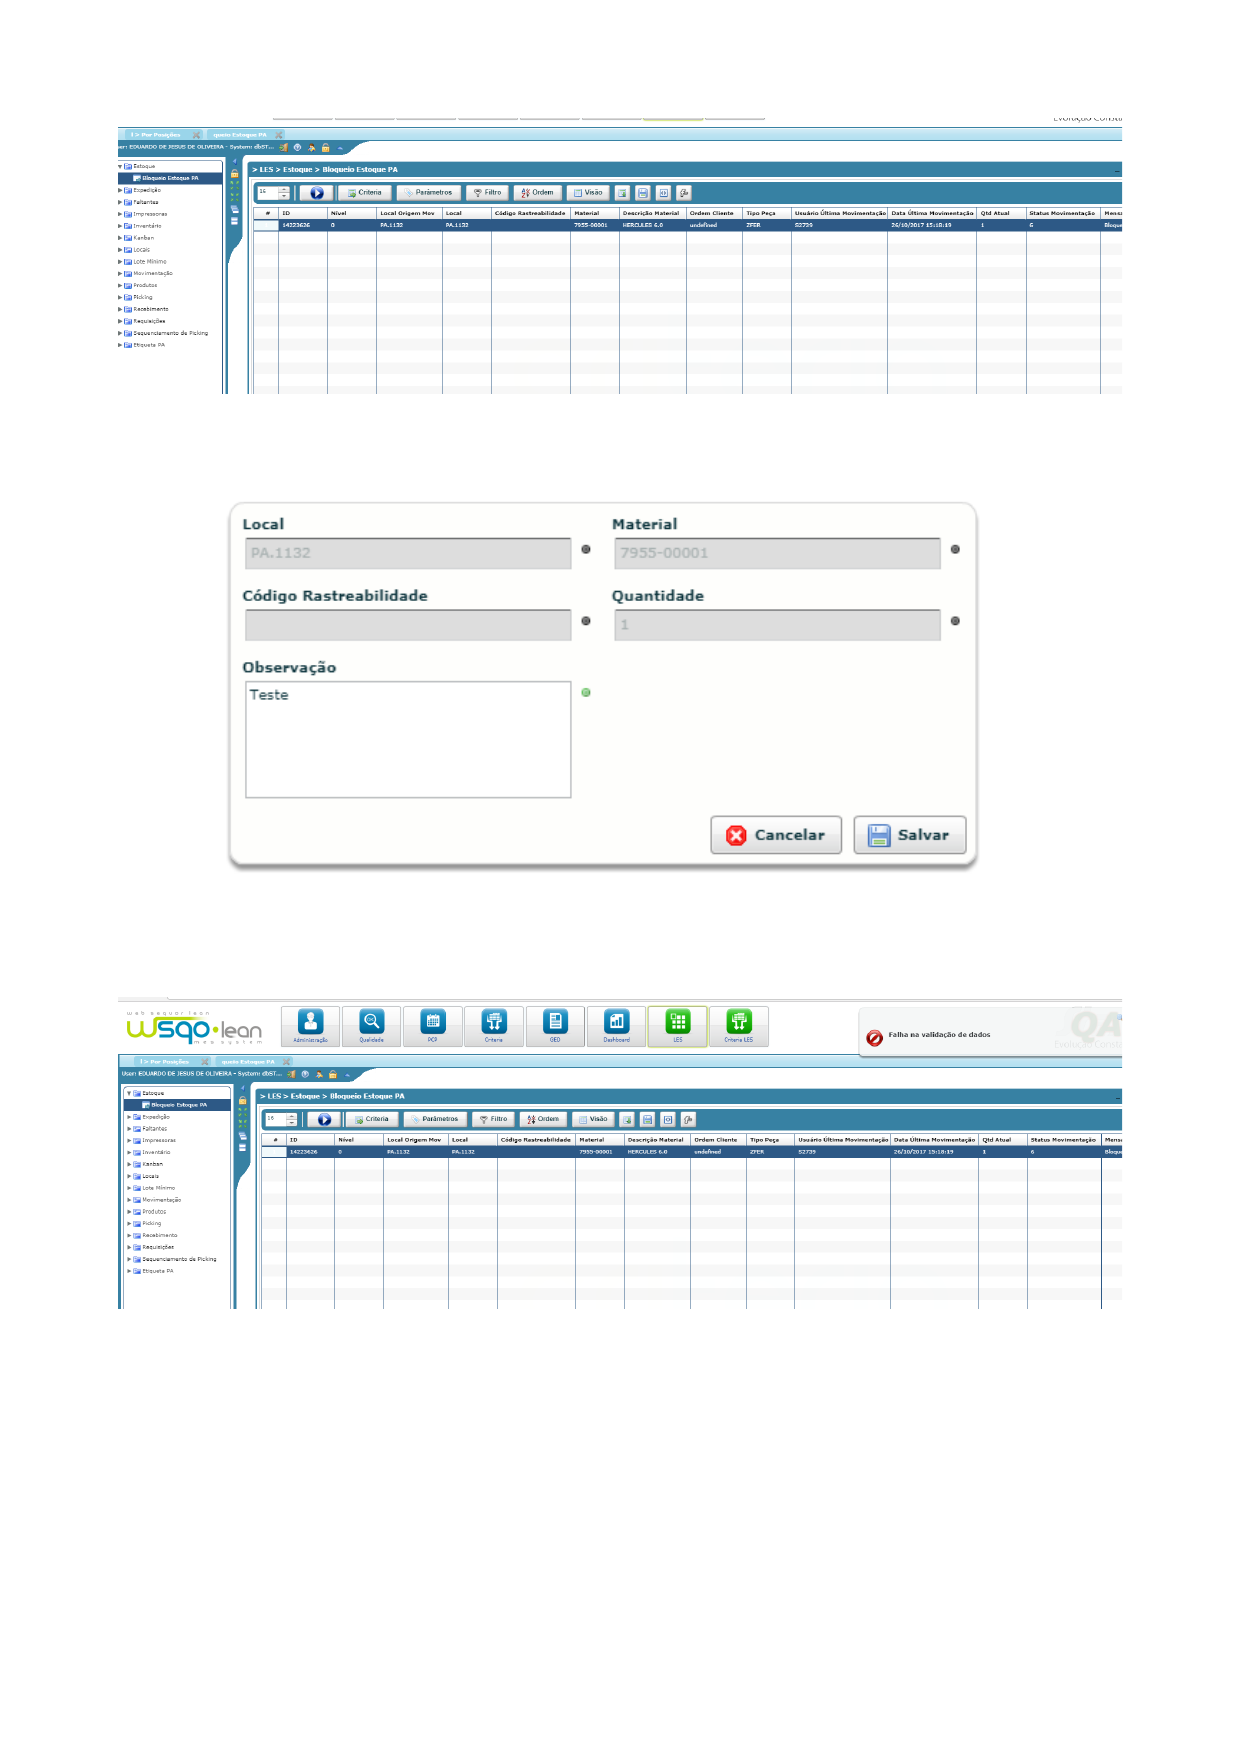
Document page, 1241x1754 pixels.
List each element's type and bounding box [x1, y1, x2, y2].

picture [118, 118, 1123, 394]
picture [118, 997, 1123, 1309]
picture [118, 422, 1123, 969]
